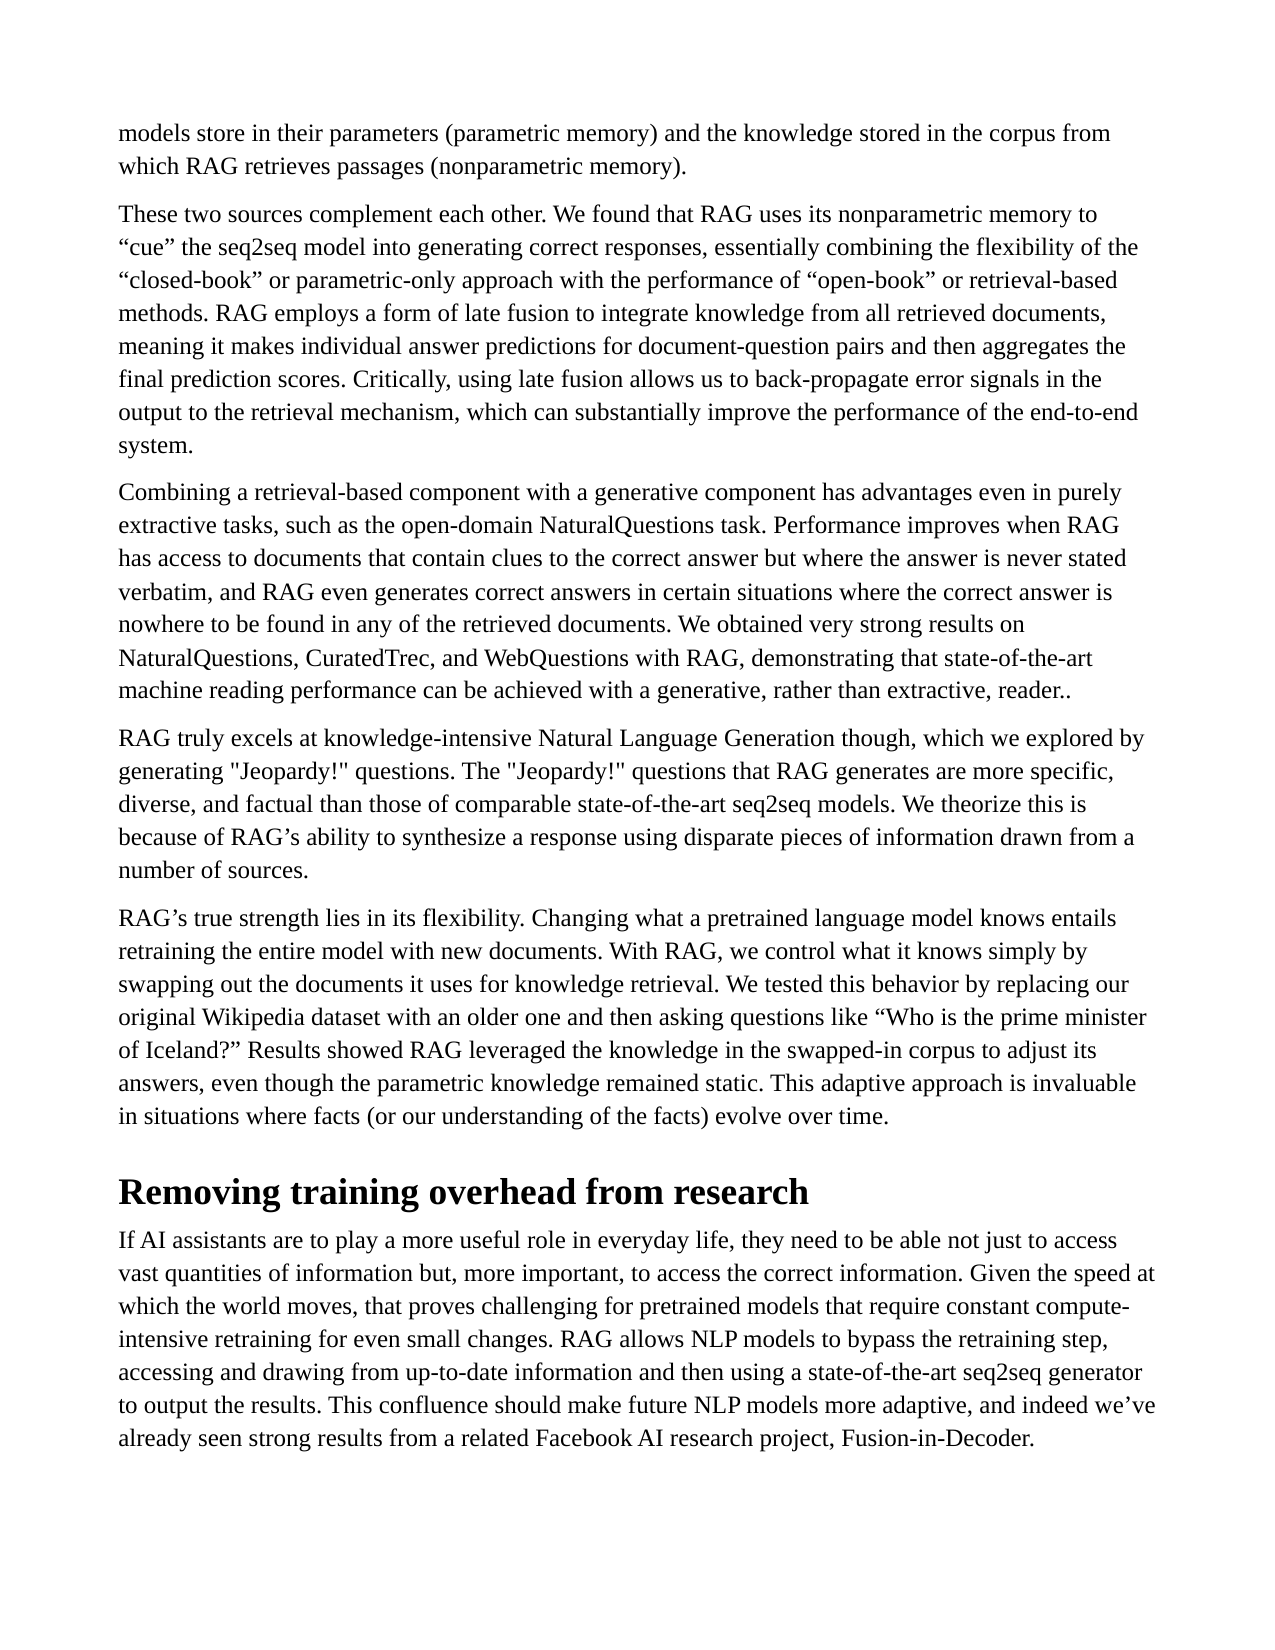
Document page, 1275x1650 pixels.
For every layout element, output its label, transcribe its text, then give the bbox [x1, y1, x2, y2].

text RAG truly excels at knowledge-intensive Natural Language Generation though, which we explored by generating "Jeopardy!" questions. The "Jeopardy!" questions that RAG generates are more specific, diverse, and factual than those of comparable state-of-the-art seq2seq models. We theorize this is because of RAG’s ability to synthesize a response using disparate pieces of information drawn from a number of sources. [118, 723, 1157, 884]
text Combining a retrieval-based component with a generative component has advantages even in purely extractive tasks, such as the open-domain NaturalQuestions task. Performance improves when RAG has access to documents that contain clues to the correct answer but where the answer is never stated verbatim, and RAG even generates correct answers in certain situations where the correct answer is nowhere to be found in any of the retrieved documents. We obtained very strong results on NaturalQuestions, CuratedTrec, and WebQuestions with RAG, demonstrating that state-of-the-art machine reading performance can be achieved with a generative, rather than extractive, reader.. [118, 477, 1157, 704]
subtitle Removing training overhead from research [118, 1169, 1157, 1213]
text These two sources complement each other. We found that RAG uses its nonparametric memory to “cue” the seq2seq model into generating correct responses, essentially combining the flexibility of the “closed-book” or parametric-only approach with the performance of “open-book” or retrieval-based methods. RAG employs a form of late fusion to integrate knowledge from all retrieved documents, meaning it makes individual answer predictions for document-question pairs and then aggregates the final prediction scores. Critically, using late fusion allows us to back-propagate error signals in the output to the retrieval mechanism, which can substantially improve the performance of the end-to-end system. [118, 199, 1157, 459]
text RAG’s true strength lies in its flexibility. Changing what a pretrained language model knows entails retraining the entire model with new documents. With RAG, we control what it knows simply by swapping out the documents it uses for knowledge retrieval. We tested this behavior by replacing our original Wikipedia dataset with an older one and then asking questions like “Who is the prime minister of Iceland?” Results showed RAG leveraged the knowledge in the swapped-in corpus to adjust its answers, even though the parametric knowledge remained static. This adaptive approach is invaluable in situations where facts (or our understanding of the facts) evolve over time. [118, 903, 1157, 1130]
text models store in their parameters (parametric memory) and the knowledge stored in the corpus from which RAG retrieves passages (nonparametric memory). [118, 118, 1157, 180]
text If AI assistants are to play a more useful role in everyday life, they need to be able not just to access vast quantities of information but, more important, to access the correct information. Given the speed at which the world moves, that proves challenging for pretrained models that require constant compute-intensive retraining for even small changes. RAG allows NLP models to bypass the retraining step, accessing and drawing from up-to-date information and then using a state-of-the-art seq2seq generator to output the results. This confluence should make future NLP models more adaptive, and indeed we’ve already seen strong results from a related Facebook AI research project, Fusion-in-Decoder. [118, 1225, 1157, 1452]
